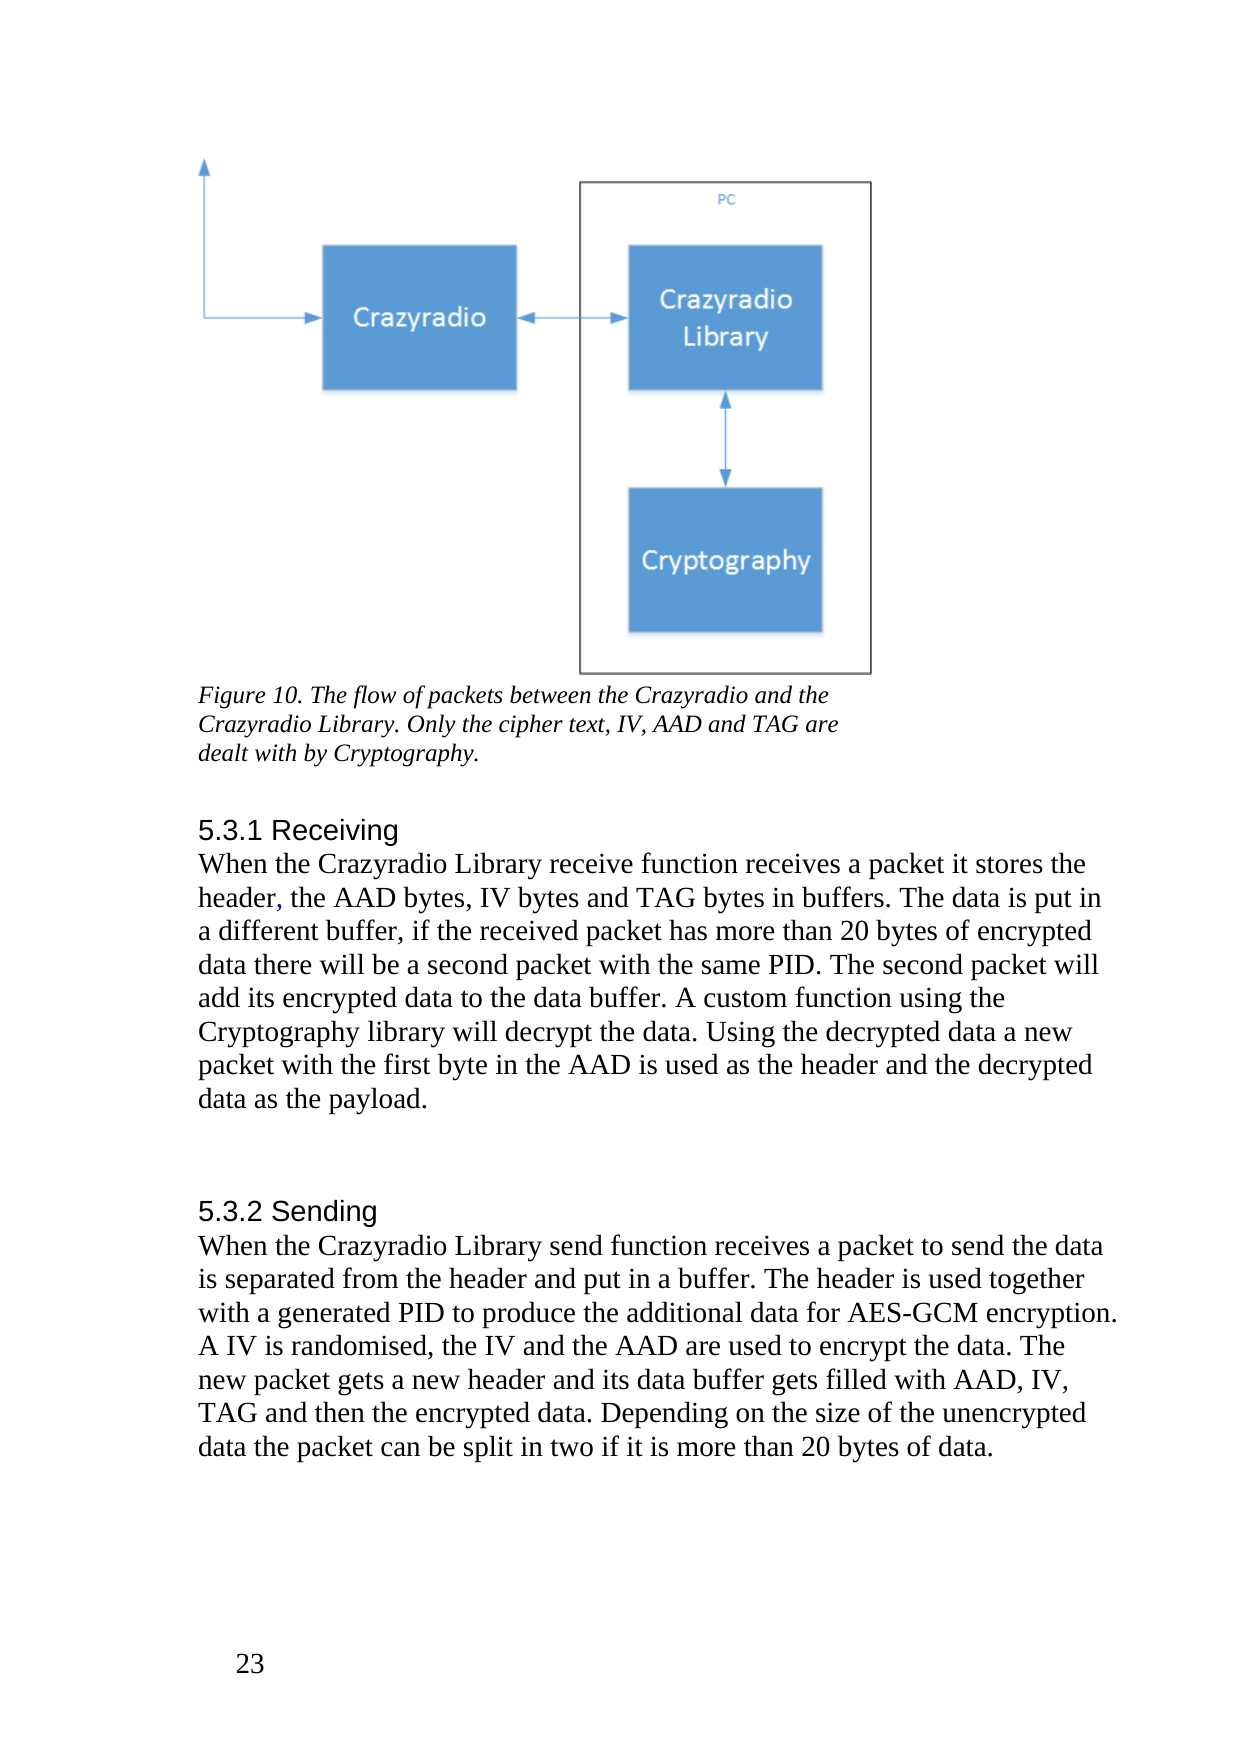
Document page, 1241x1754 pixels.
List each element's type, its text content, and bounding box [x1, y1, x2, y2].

text When the Crazyradio Library send function receives a packet to send the data is separated from the header and put in a buffer. The header is used together with a generated PID to produce the additional data for AES-GCM encryption. A IV is randomised, the IV and the AAD are used to encrypt the data. The new packet gets a new header and its data buffer gets filled with AAD, IV, TAG and then the encrypted data. Depending on the size of the unencrypted data the packet can be split in two if it is more than 20 bytes of data. [198, 1228, 1119, 1462]
subtitle Sending [198, 1194, 1119, 1228]
picture [197, 157, 873, 675]
subtitle Receiving [198, 813, 1119, 846]
text When the Crazyradio Library receive function receives a packet it stores the header, the AAD bytes, IV bytes and TAG bytes in buffers. The data is put in a different buffer, if the received packet has more than 20 bytes of encrypted data there will be a second packet with the same PID. The second packet will add its encrypted data to the data buffer. A custom function using the Cryptography library will decrypt the data. Using the decrypted data a new packet with the first byte in the AAD is used as the header and the decrypted data as the payload. [198, 846, 1119, 1114]
text Figure 10. The flow of packets between the Crazyradio and the Crazyradio Library. Only the cipher text, IV, AAD and TAG are dealt with by Cryptography. [198, 157, 886, 767]
